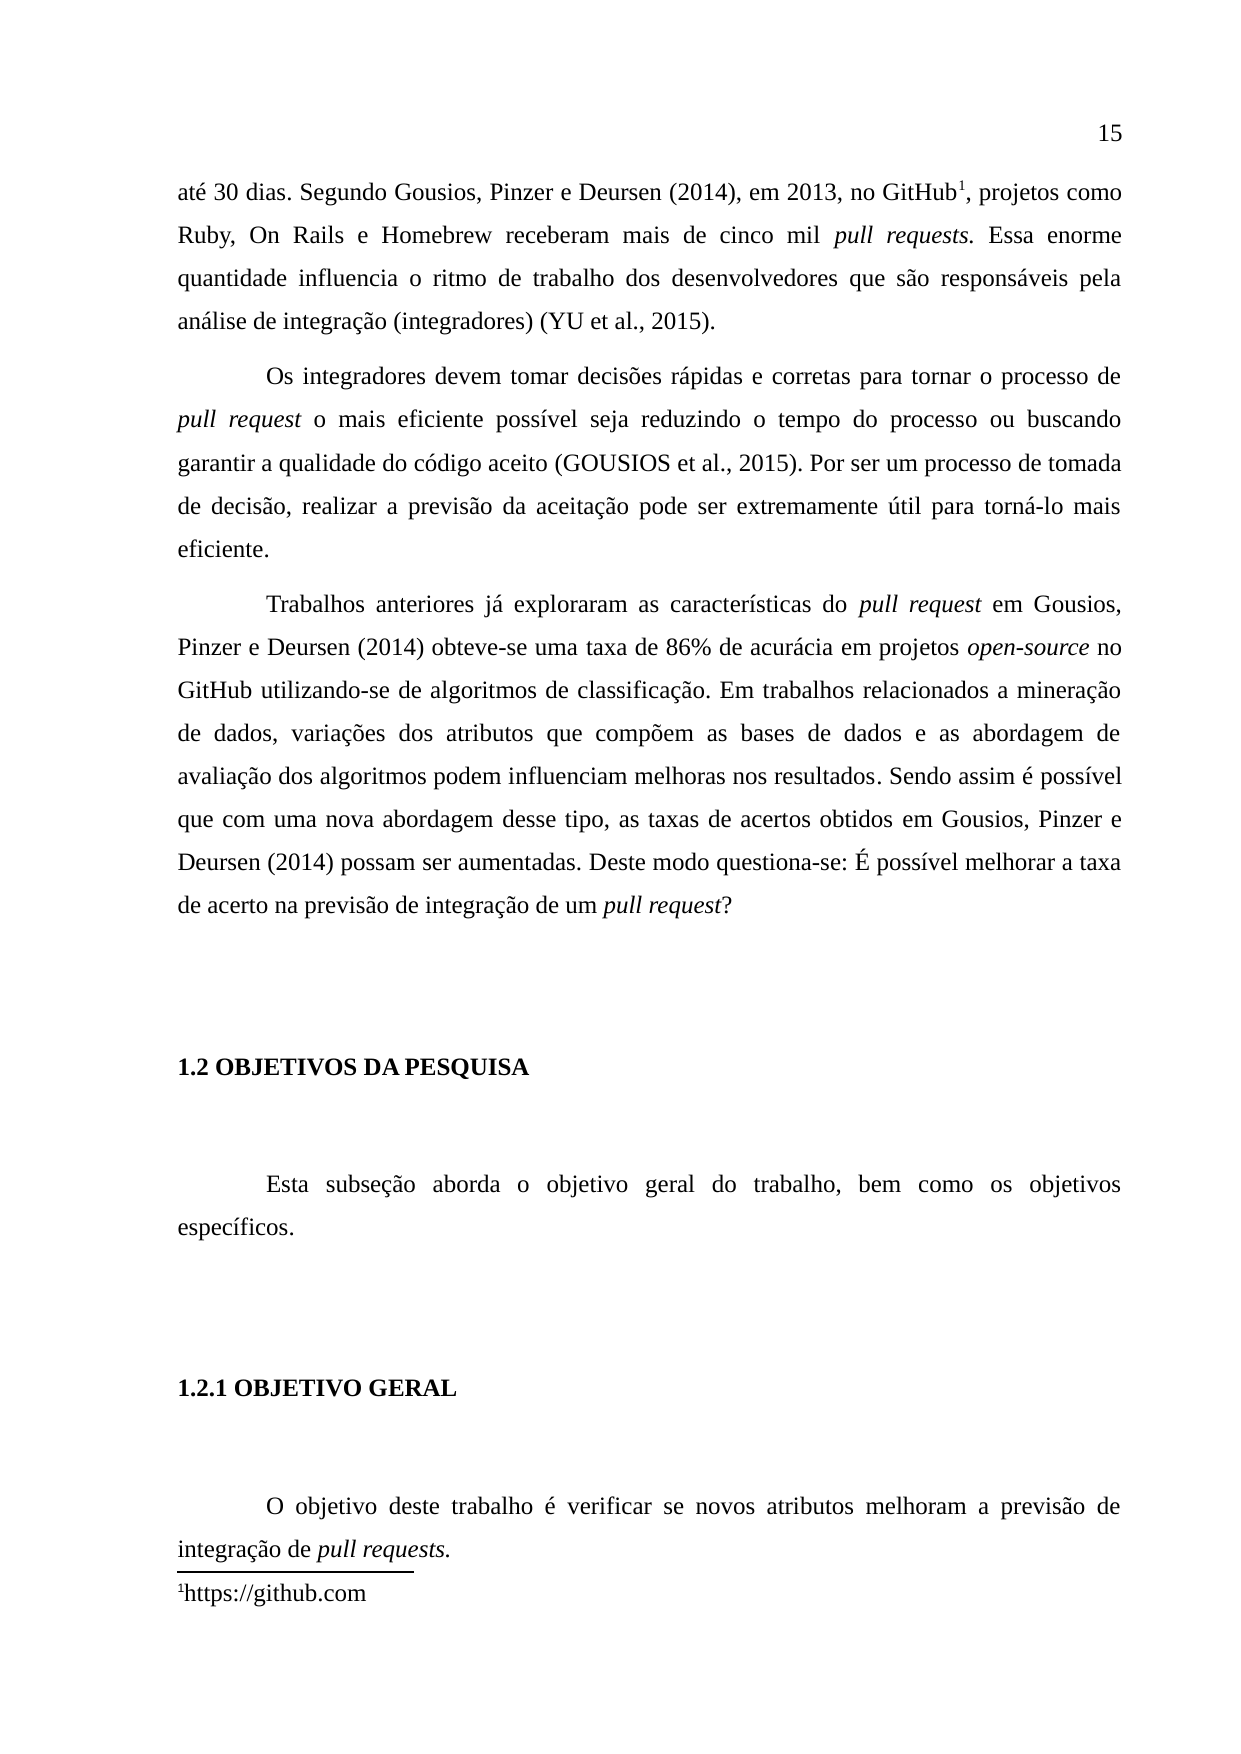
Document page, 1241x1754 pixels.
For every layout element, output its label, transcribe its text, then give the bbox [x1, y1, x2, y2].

text Os integradores devem tomar decisões rápidas e corretas para tornar o processo de pull request o mais eficiente possível seja reduzindo o tempo do processo ou buscando garantir a qualidade do código aceito (GOUSIOS et al., 2015). Por ser um processo de tomada de decisão, realizar a previsão da aceitação pode ser extremamente útil para torná-lo mais eficiente. [177, 361, 1122, 563]
text 1.2.1 Objetivo geral [177, 1373, 1122, 1402]
text 1.2 objetivos da pesquisa [177, 1052, 1122, 1081]
text O objetivo deste trabalho é verificar se novos atributos melhoram a previsão de integração de pull requests. [177, 1491, 1122, 1563]
text Trabalhos anteriores já exploraram as características do pull request em Gousios, Pinzer e Deursen (2014) obteve-se uma taxa de 86% de acurácia em projetos open-source no GitHub utilizando-se de algoritmos de classificação. Em trabalhos relacionados a mineração de dados, variações dos atributos que compõem as bases de dados e as abordagem de avaliação dos algoritmos podem influenciam melhoras nos resultados. Sendo assim é possível que com uma nova abordagem desse tipo, as taxas de acertos obtidos em Gousios, Pinzer e Deursen (2014) possam ser aumentadas. Deste modo questiona-se: É possível melhorar a taxa de acerto na previsão de integração de um pull request? [177, 589, 1122, 919]
text https://github.com [177, 1578, 1122, 1606]
text até 30 dias. Segundo Gousios, Pinzer e Deursen (2014), em 2013, no GitHub, projetos como Ruby, On Rails e Homebrew receberam mais de cinco mil pull requests. Essa enorme quantidade influencia o ritmo de trabalho dos desenvolvedores que são responsáveis pela análise de integração (integradores) (YU et al., 2015). [177, 177, 1122, 335]
text Esta subseção aborda o objetivo geral do trabalho, bem como os objetivos específicos. [177, 1169, 1122, 1241]
